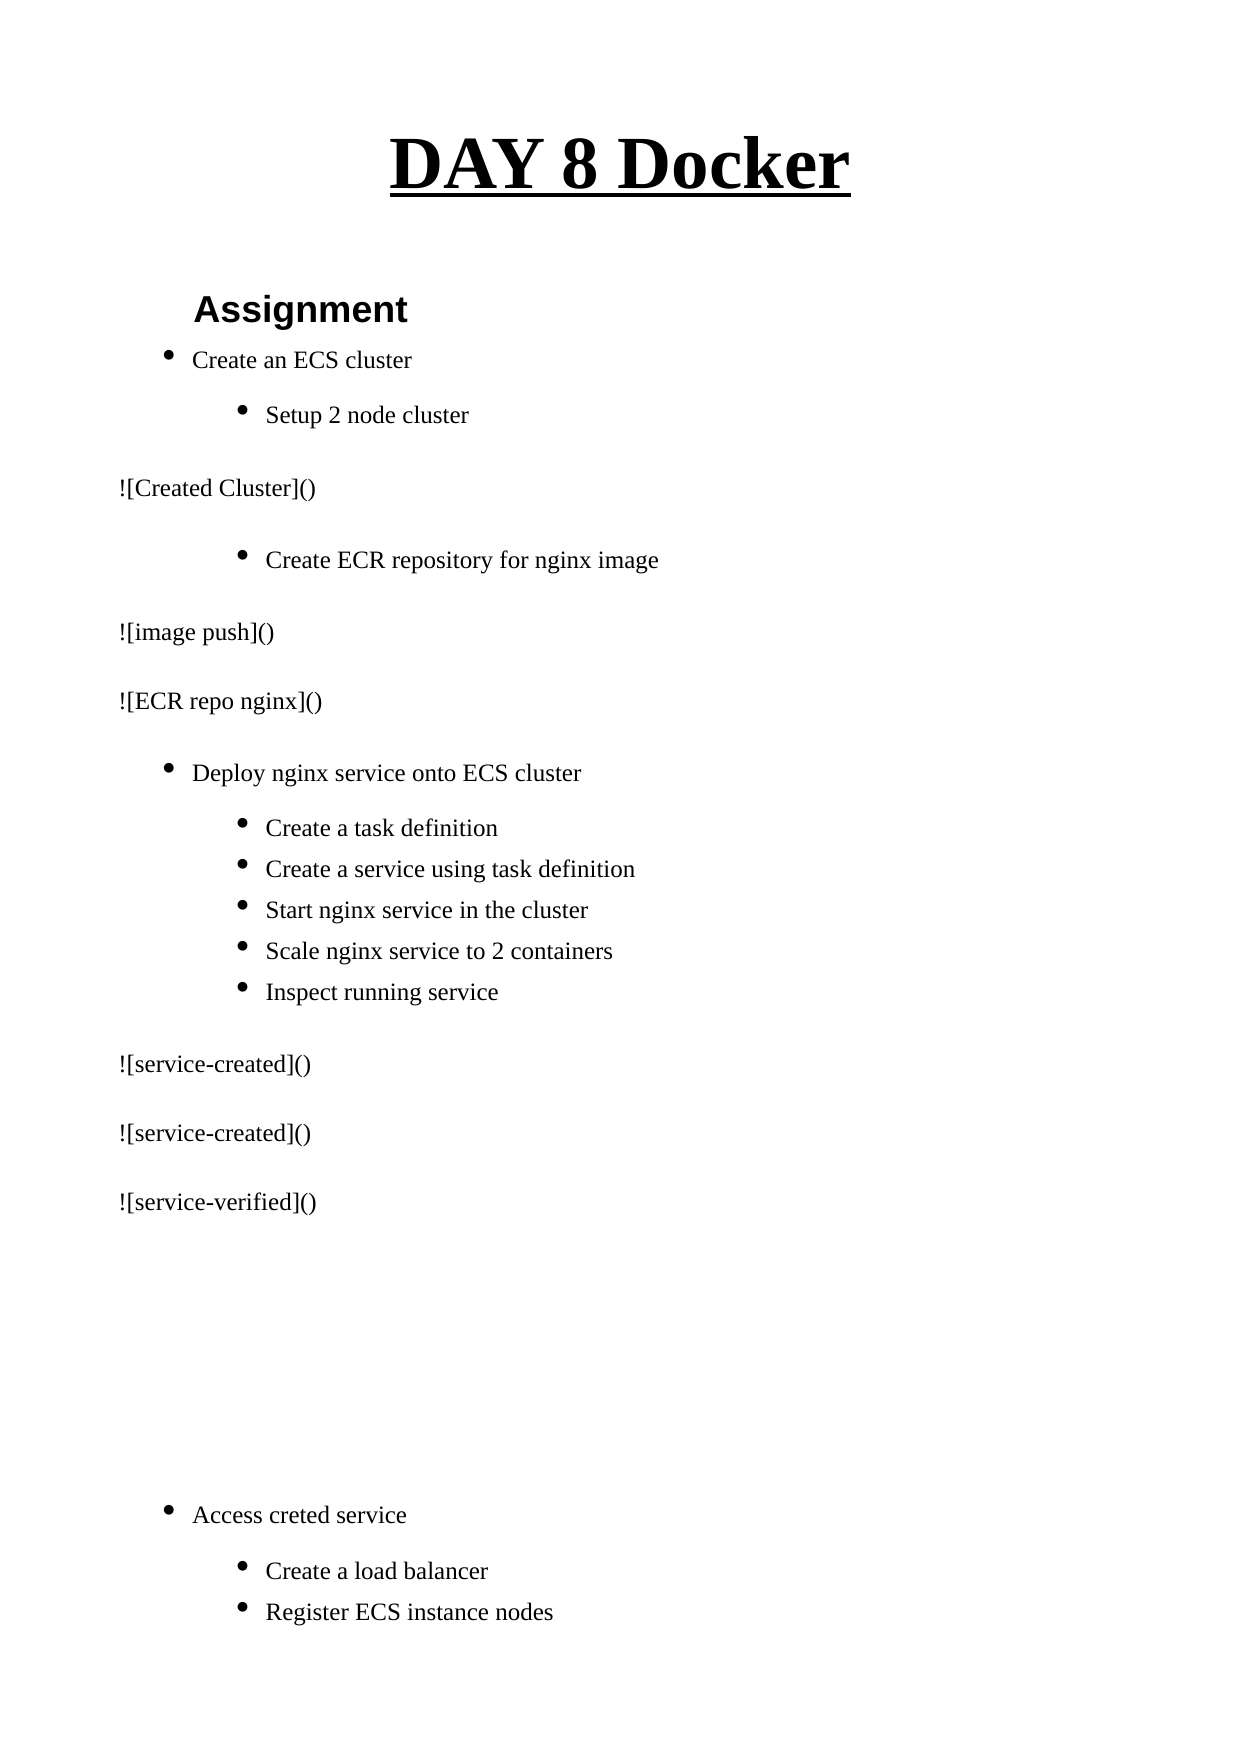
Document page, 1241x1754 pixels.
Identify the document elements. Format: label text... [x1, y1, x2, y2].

list Create a service using task definition [236, 852, 1122, 886]
list Create a task definition [236, 811, 1122, 845]
text ![service-created]() [118, 1015, 1122, 1078]
list Create a load balancer [236, 1553, 1122, 1587]
text ![Created Cluster]() [118, 473, 1122, 502]
list Deploy nginx service onto ECS cluster [162, 755, 1122, 789]
list Scale nginx service to 2 containers [236, 933, 1122, 967]
text ![ECR repo nginx]() [118, 686, 1122, 715]
subtitle Assignment [156, 287, 1122, 330]
list Inspect running service [236, 974, 1122, 1008]
list Register ECS instance nodes [236, 1594, 1122, 1628]
text DAY 8 Docker [118, 118, 1122, 204]
list Start nginx service in the cluster [236, 892, 1122, 927]
text ![image push]() [118, 617, 1122, 646]
text ![service-verified]() [118, 1187, 1122, 1216]
text ![service-created]() [118, 1118, 1122, 1147]
list Setup 2 node cluster [236, 398, 1122, 432]
list Create ECR repository for nginx image [236, 542, 1122, 576]
list Access creted service [162, 1498, 1122, 1532]
list Create an ECS cluster [162, 342, 1122, 377]
